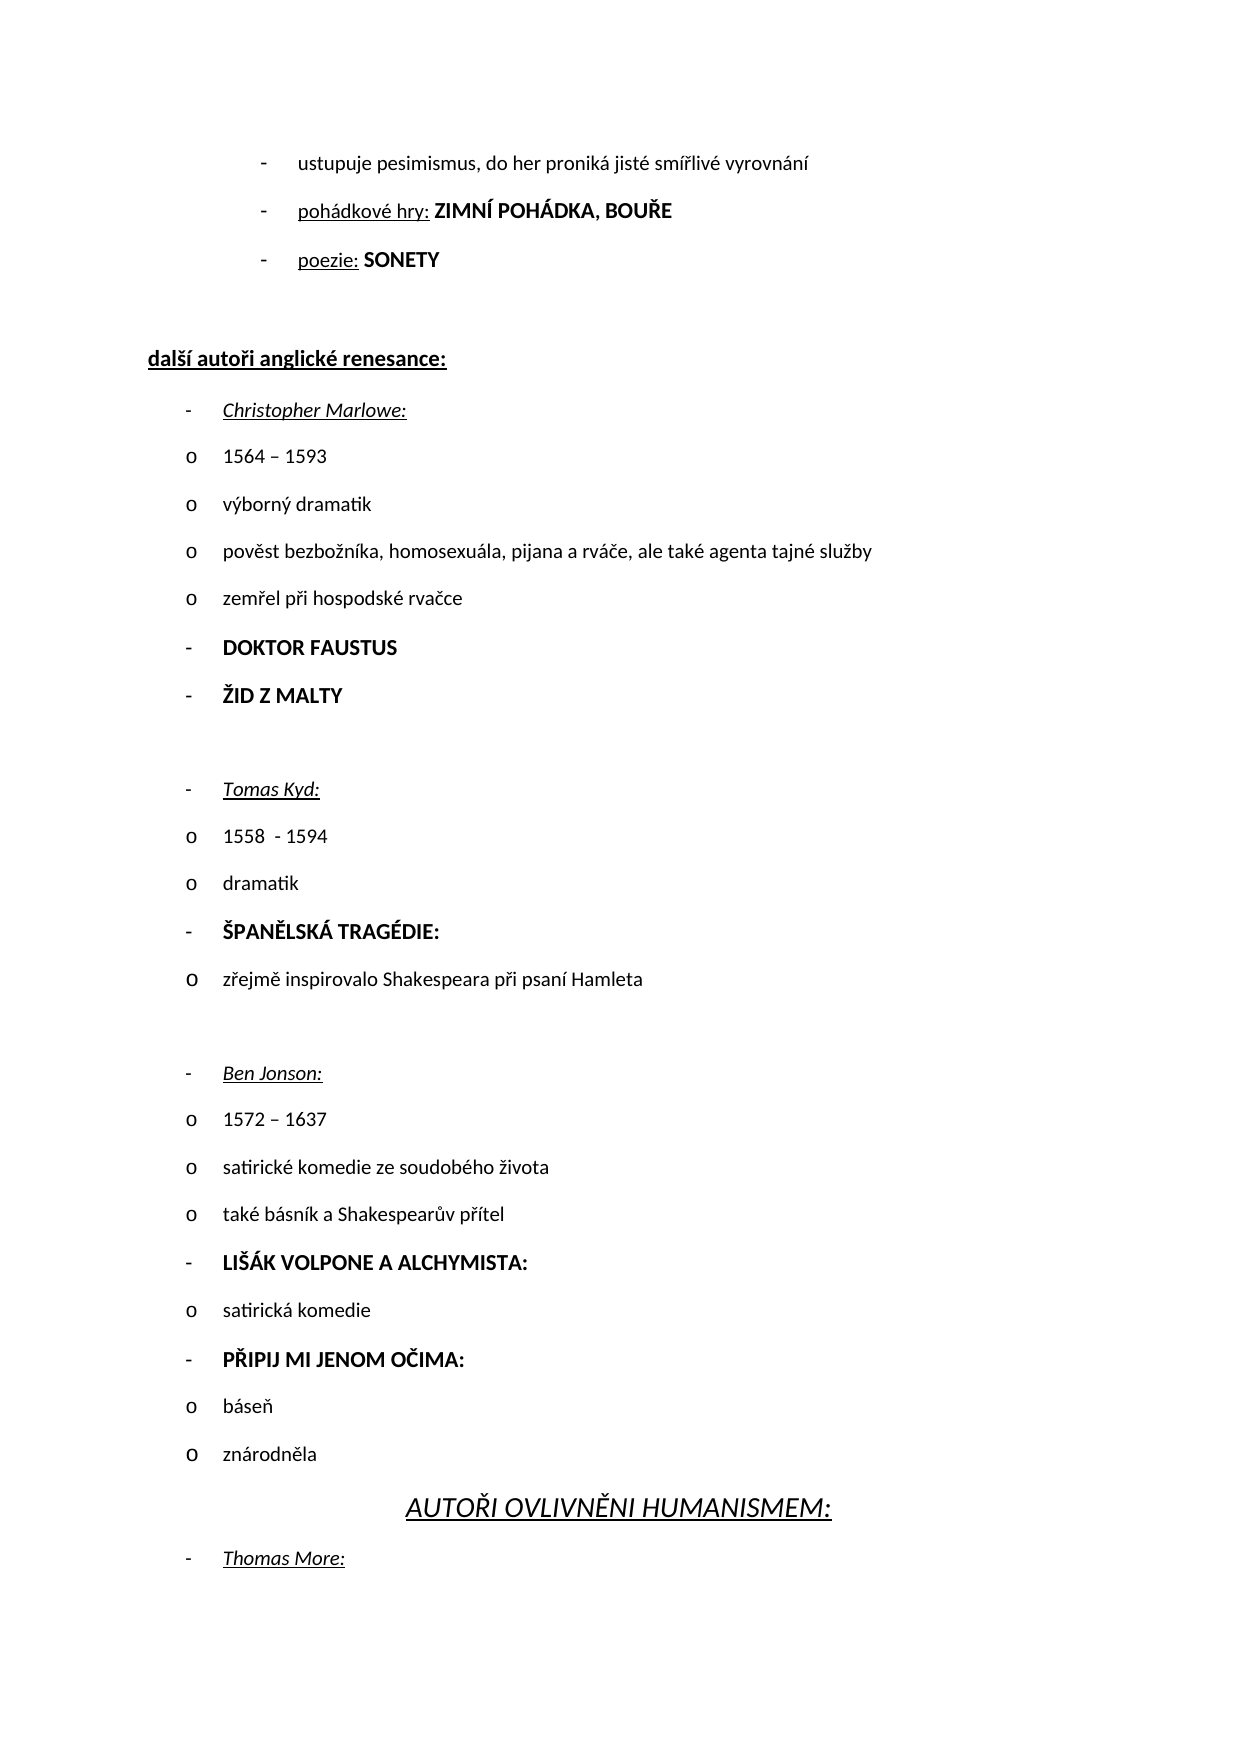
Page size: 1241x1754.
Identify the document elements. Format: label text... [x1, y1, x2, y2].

list Ben Jonson: [185, 1060, 1093, 1086]
list ŽID Z MALTY [185, 681, 1093, 709]
list satirické komedie ze soudobého života [185, 1154, 1093, 1180]
text další autoři anglické renesance: [148, 344, 1093, 372]
list pohádkové hry: ZIMNÍ POHÁDKA, BOUŘE [260, 196, 1093, 224]
list Thomas More: [185, 1545, 1093, 1571]
list 1564 – 1593 [185, 443, 1093, 470]
list výborný dramatik [185, 491, 1093, 517]
list zřejmě inspirovalo Shakespeara při psaní Hamleta [185, 966, 1093, 993]
list báseň [185, 1393, 1093, 1420]
list 1572 – 1637 [185, 1107, 1093, 1133]
list ŠPANĚLSKÁ TRAGÉDIE: [185, 917, 1093, 945]
list LIŠÁK VOLPONE A ALCHYMISTA: [185, 1248, 1093, 1277]
list také básník a Shakespearův přítel [185, 1201, 1093, 1228]
list znárodněla [185, 1441, 1093, 1468]
list pověst bezbožníka, homosexuála, pijana a rváče, ale také agenta tajné služby [185, 538, 1093, 564]
list 1558 - 1594 [185, 823, 1093, 849]
text AUTOŘI OVLIVNĚNI HUMANISMEM: [148, 1489, 1093, 1524]
list zemřel při hospodské rvačce [185, 585, 1093, 612]
list dramatik [185, 870, 1093, 897]
list Christopher Marlowe: [185, 397, 1093, 423]
list satirická komedie [185, 1297, 1093, 1324]
list Tomas Kyd: [185, 777, 1093, 802]
list PŘIPIJ MI JENOM OČIMA: [185, 1345, 1093, 1373]
list ustupuje pesimismus, do her proniká jisté smířlivé vyrovnání [260, 148, 1093, 176]
list poezie: SONETY [260, 245, 1093, 273]
list DOKTOR FAUSTUS [185, 633, 1093, 661]
